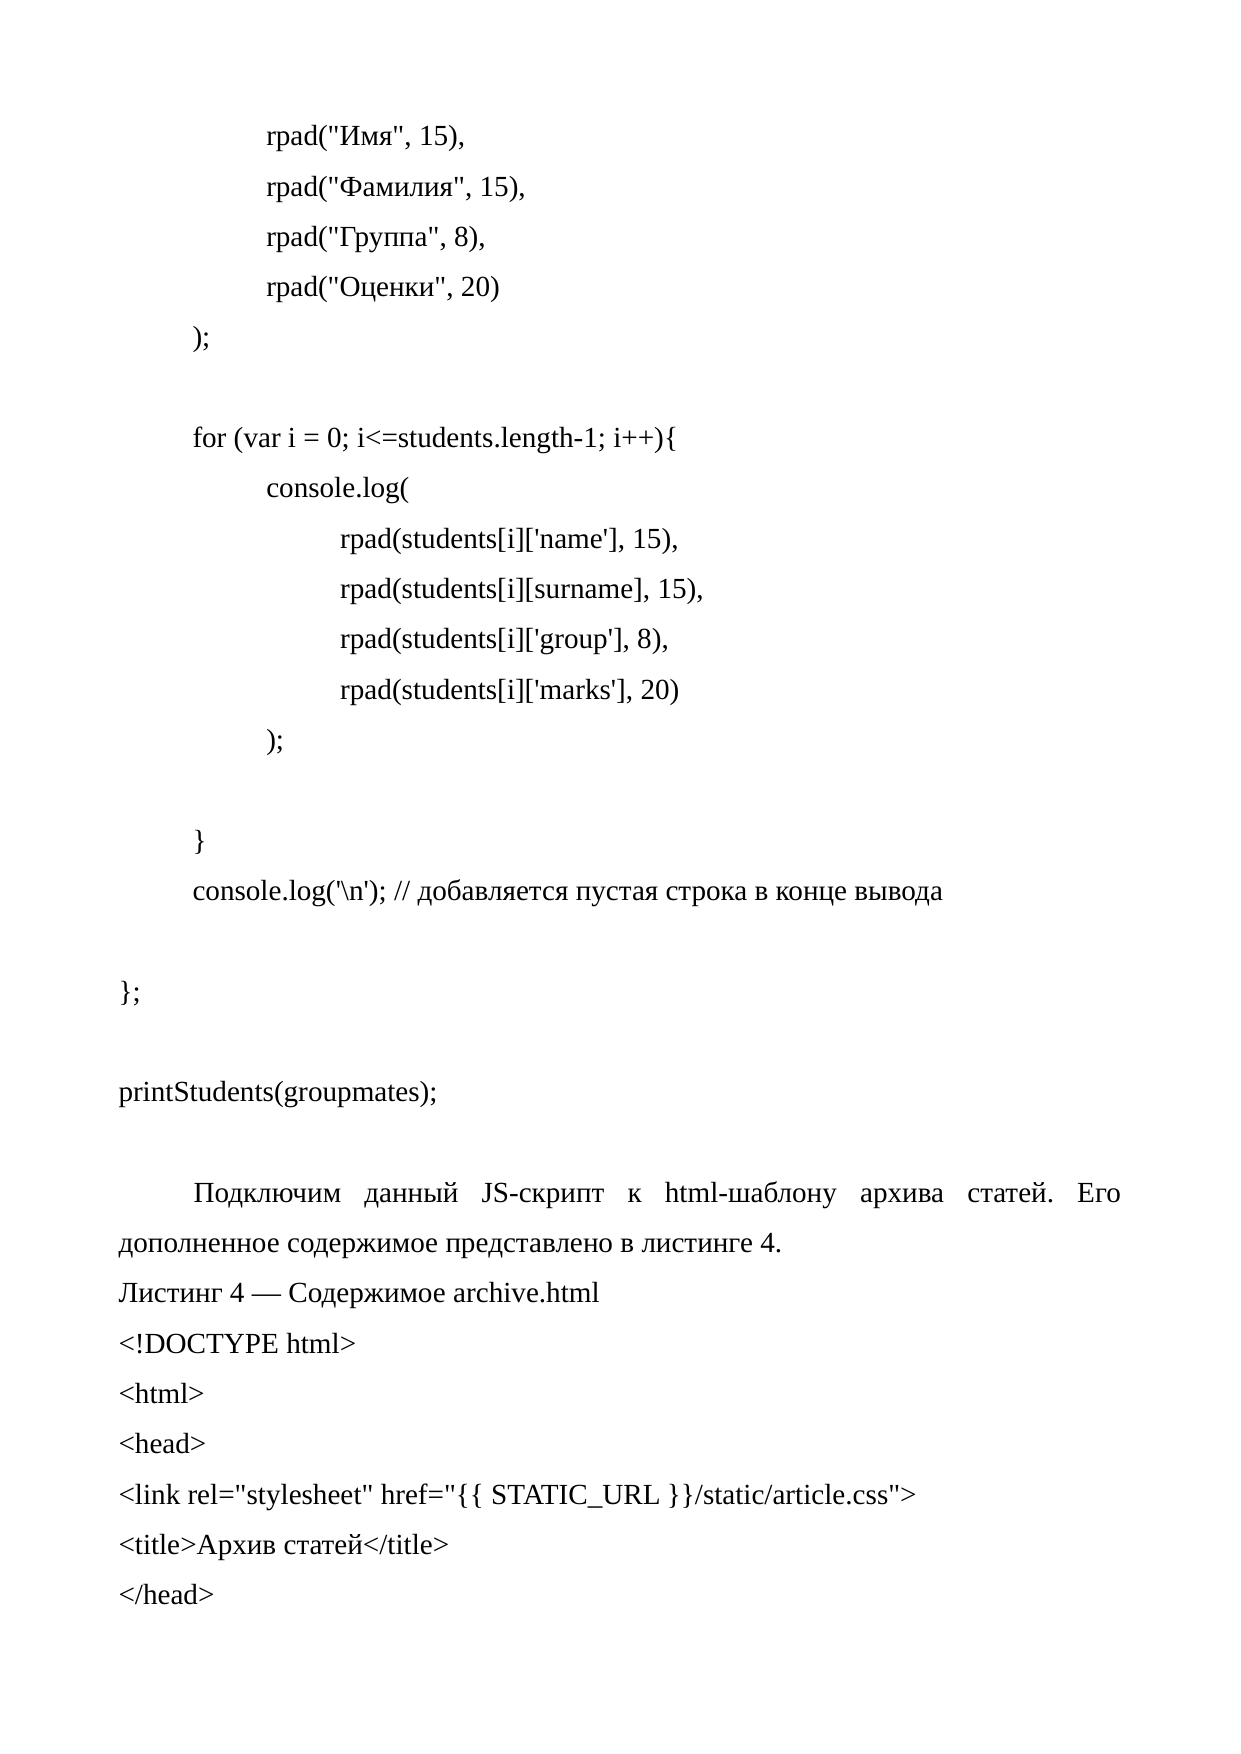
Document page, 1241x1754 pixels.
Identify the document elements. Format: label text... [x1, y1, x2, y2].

text }; [118, 974, 1122, 1007]
text rpad(students[i][surname], 15), [118, 571, 1122, 605]
text rpad("Фамилия", 15), [118, 169, 1122, 202]
text rpad(students[i]['group'], 8), [118, 621, 1122, 655]
text printStudents(groupmates); [118, 1074, 1122, 1108]
text rpad("Оценки", 20) [118, 269, 1122, 303]
text } [118, 823, 1122, 856]
text <html> [118, 1376, 1122, 1410]
text <title>Архив статей</title> [118, 1527, 1122, 1561]
text <link rel="stylesheet" href="{{ STATIC_URL }}/static/article.css"> [118, 1477, 1122, 1510]
text console.log( [118, 471, 1122, 504]
text <head> [118, 1426, 1122, 1460]
text rpad(students[i]['name'], 15), [118, 521, 1122, 554]
text rpad("Имя", 15), [118, 118, 1122, 152]
text Листинг 4 — Содержимое archive.html [118, 1276, 1122, 1309]
text </head> [118, 1577, 1122, 1611]
text ); [118, 722, 1122, 756]
text for (var i = 0; i<=students.length-1; i++){ [118, 420, 1122, 454]
text ); [118, 319, 1122, 353]
text rpad(students[i]['marks'], 20) [118, 672, 1122, 705]
text Подключим данный JS-скрипт к html-шаблону архива статей. Его дополненное содержимое представлено в листинге 4. [118, 1175, 1122, 1259]
text console.log('\n'); // добавляется пустая строка в конце вывода [118, 873, 1122, 907]
text <!DOCTYPE html> [118, 1326, 1122, 1359]
text rpad("Группа", 8), [118, 219, 1122, 252]
